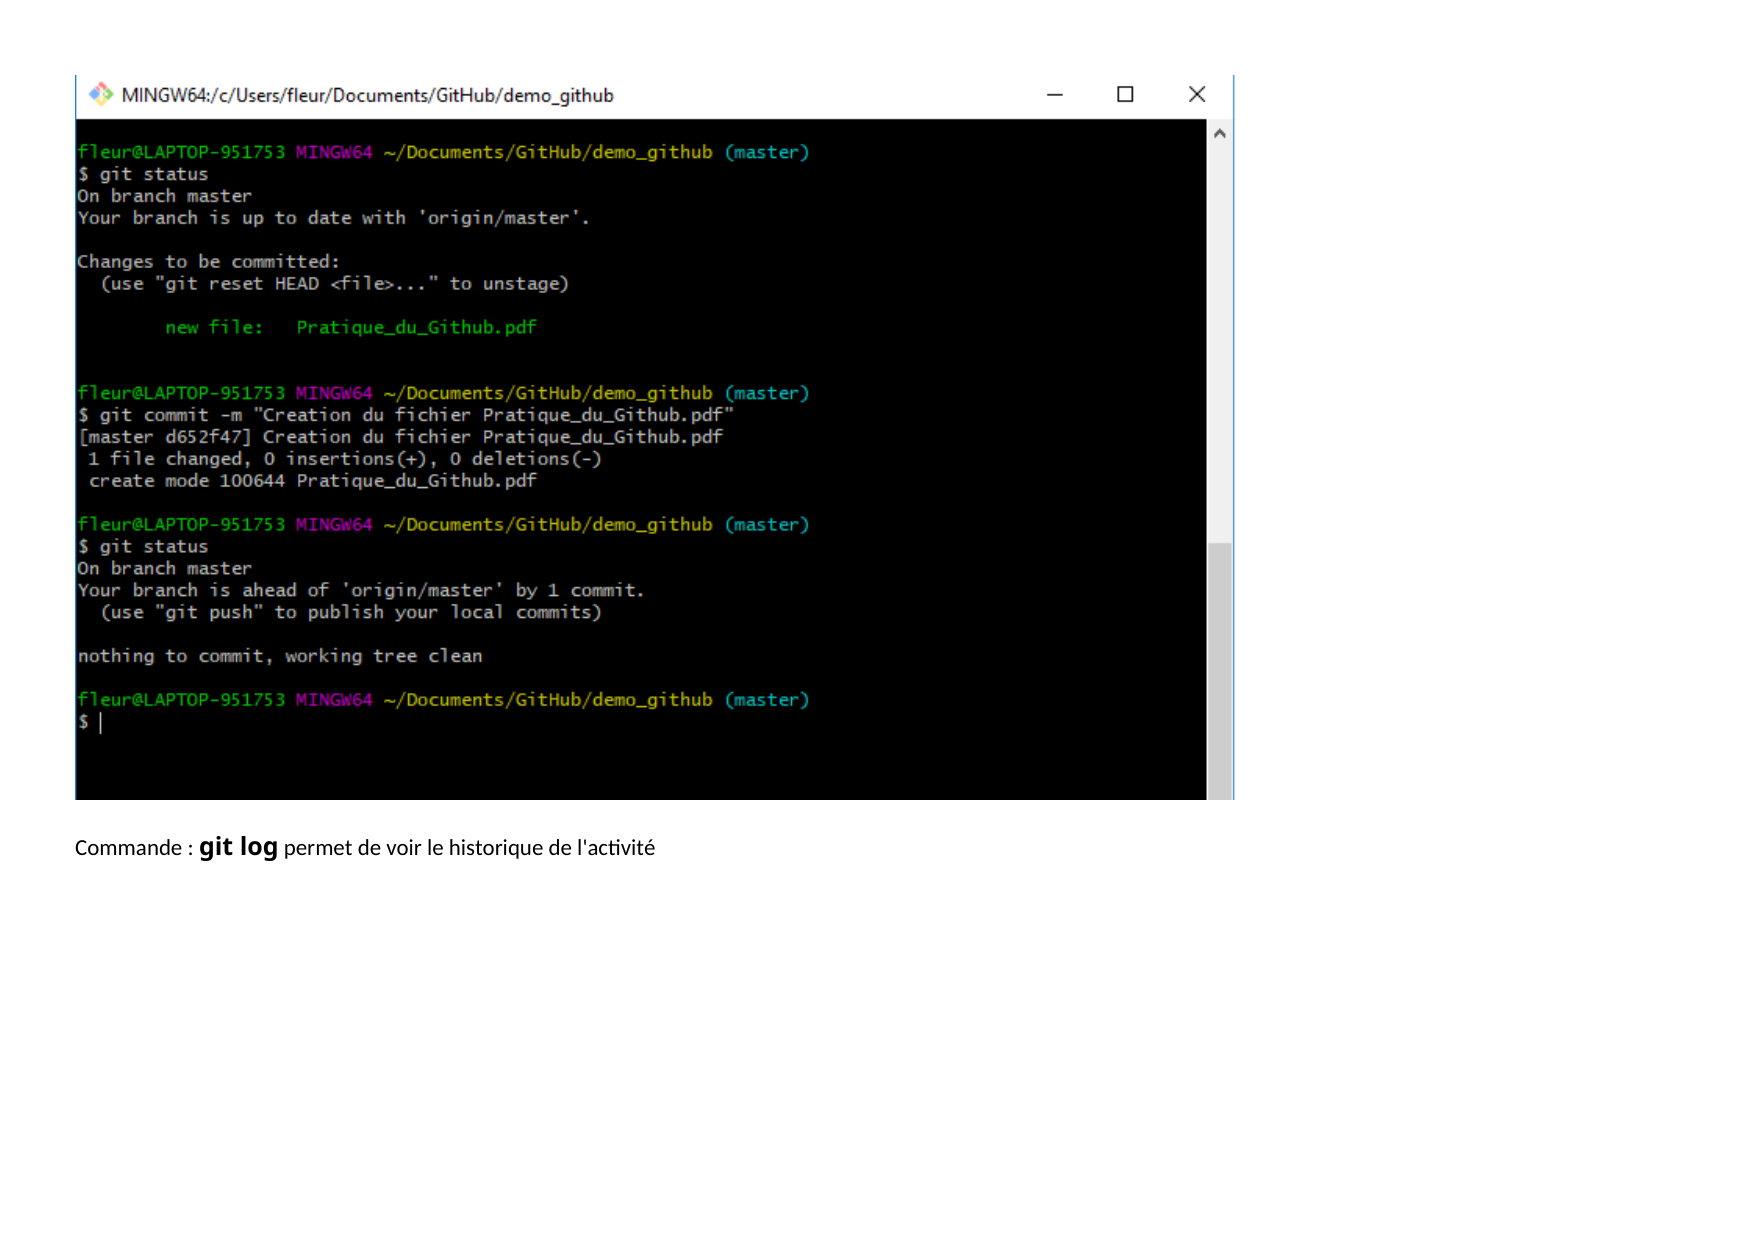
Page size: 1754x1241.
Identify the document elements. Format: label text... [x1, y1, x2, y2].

picture [75, 75, 1235, 800]
text Commande : git log permet de voir le historique de l'activité [75, 829, 1679, 863]
